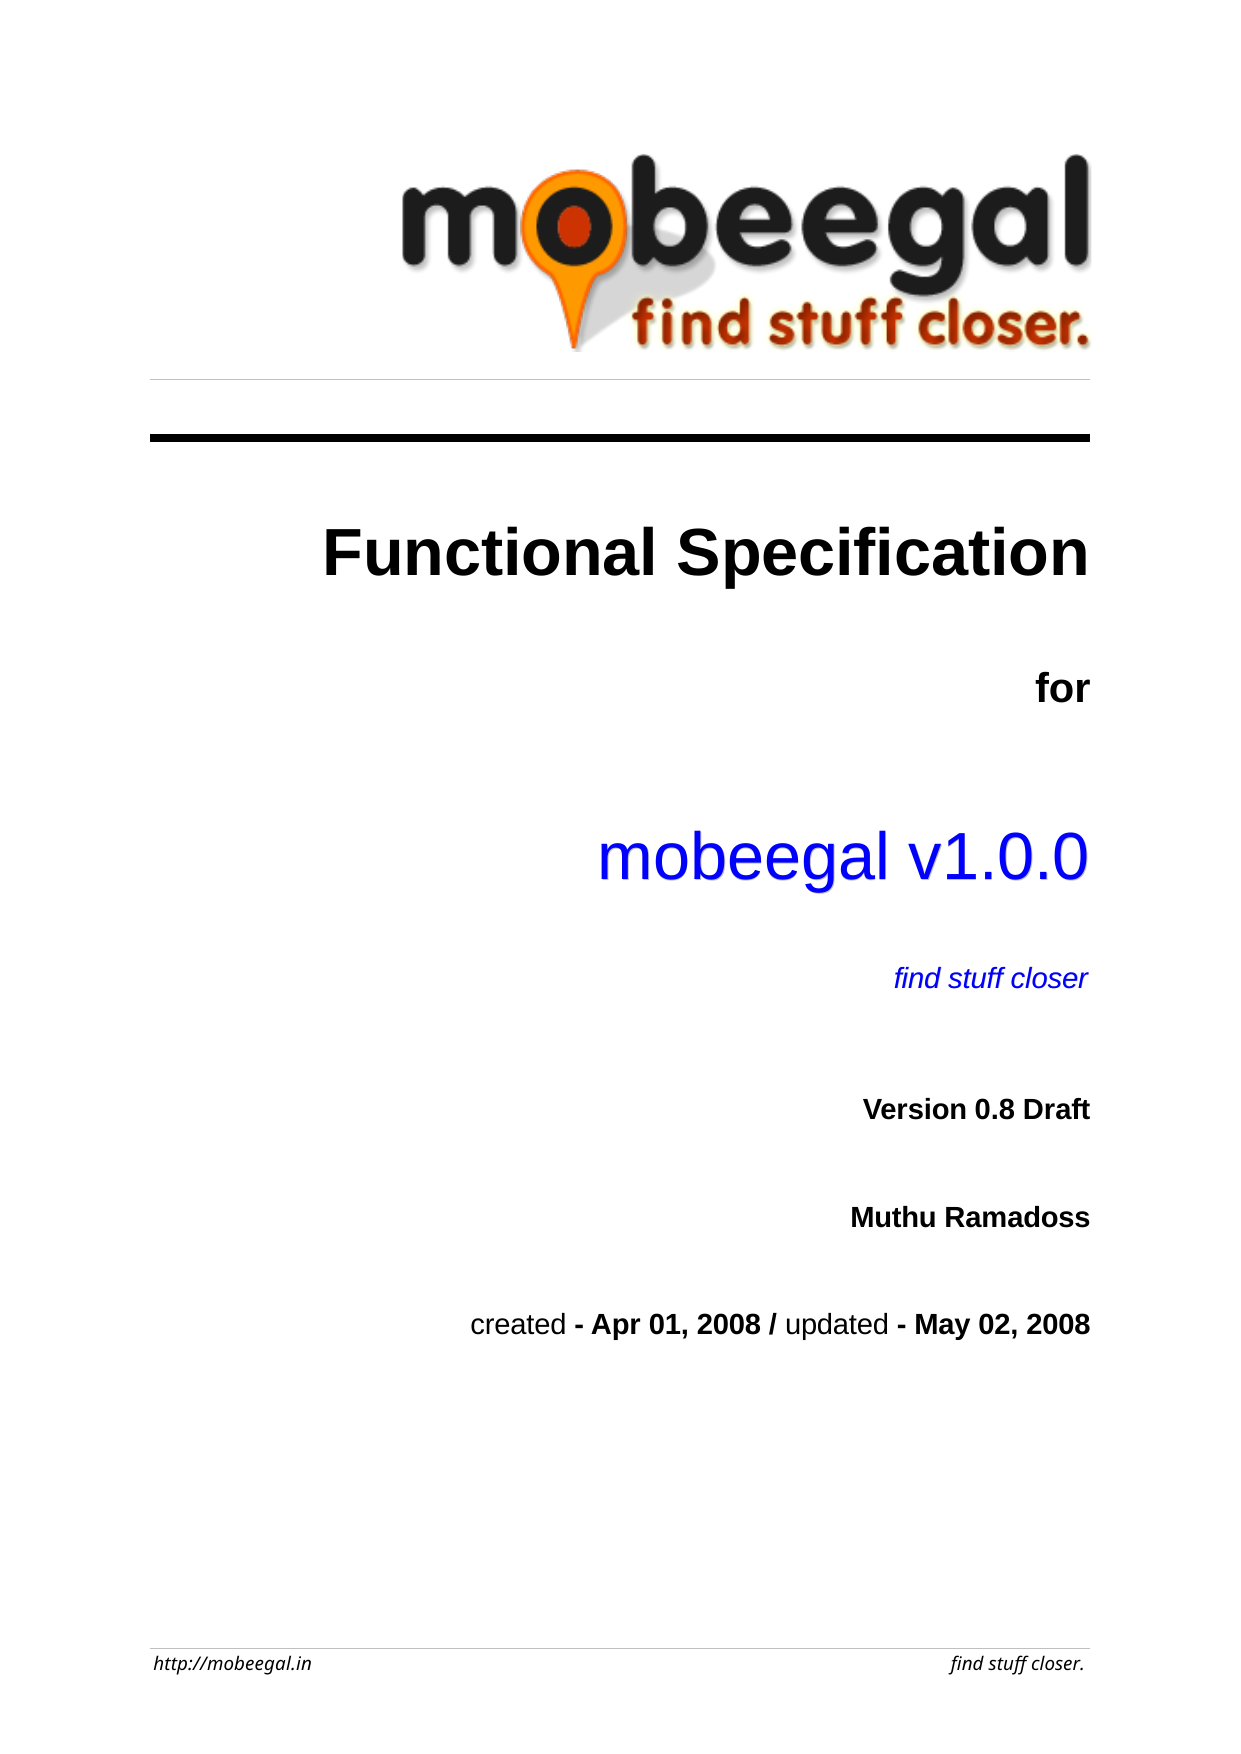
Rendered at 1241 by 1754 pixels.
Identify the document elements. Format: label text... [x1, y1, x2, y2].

picture [399, 150, 1092, 352]
title Functional Specification [150, 516, 1090, 589]
title mobeegal v1.0.0 [150, 819, 1090, 893]
text Muthu Ramadoss [150, 1201, 1090, 1233]
subtitle find stuff closer [150, 968, 1090, 993]
title for [150, 664, 1090, 711]
text Version 0.8 Draft [150, 1093, 1090, 1126]
text created - Apr 01, 2008 / updated - May 02, 2008 [150, 1308, 1090, 1341]
